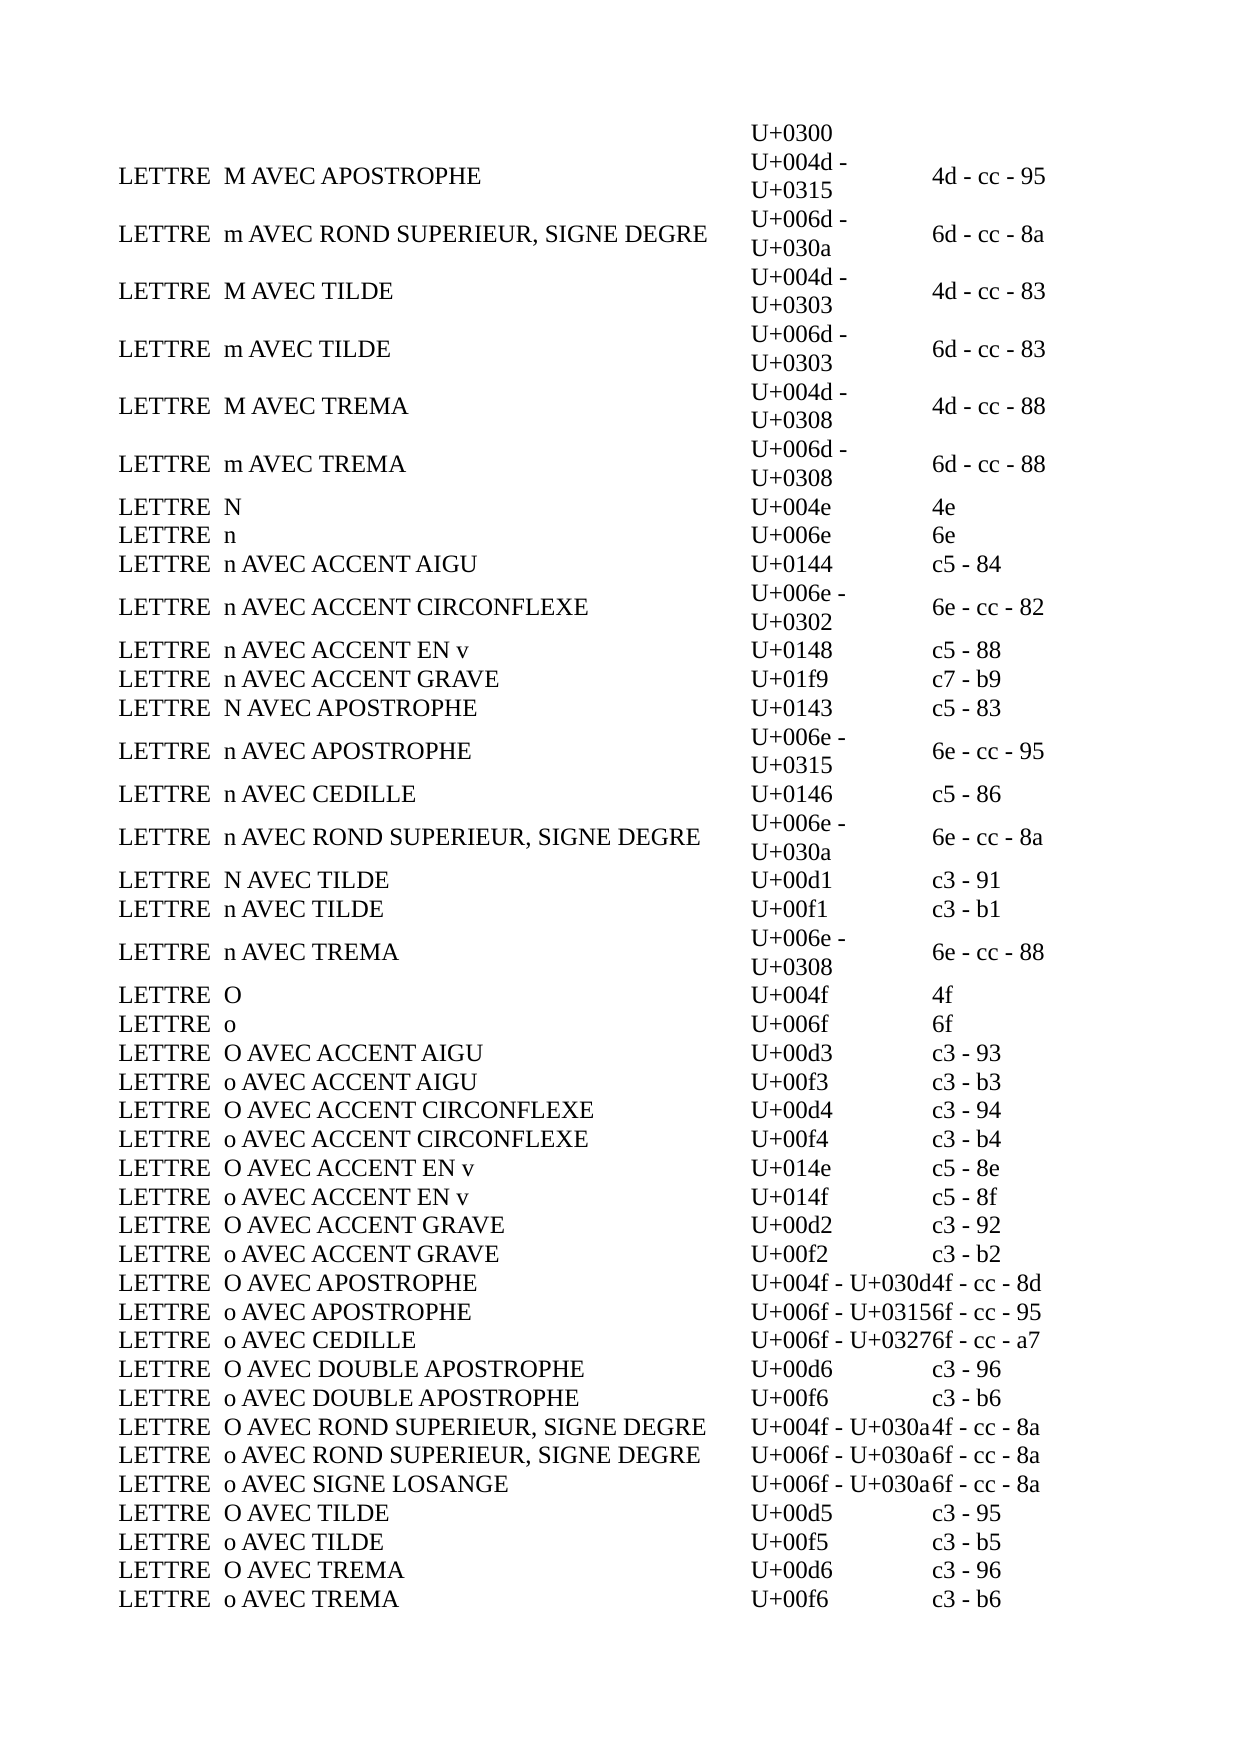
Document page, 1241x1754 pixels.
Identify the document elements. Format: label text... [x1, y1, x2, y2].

table_cell c5 - 8e [932, 1153, 1087, 1182]
table_cell c3 - b1 [932, 894, 1087, 923]
table_cell 6f - cc - 95 [932, 1297, 1087, 1326]
table_cell 4f [932, 981, 1087, 1009]
table_cell LETTRE o AVEC ACCENT CIRCONFLEXE [118, 1124, 751, 1153]
table_cell U+006f - U+0315 [751, 1297, 932, 1326]
table_cell U+006f - U+030a [751, 1469, 932, 1498]
table_cell LETTRE o AVEC TREMA [118, 1584, 751, 1613]
table_cell c3 - 95 [932, 1498, 1087, 1527]
table_cell LETTRE O AVEC ACCENT CIRCONFLEXE [118, 1096, 751, 1124]
table_cell 6e - cc - 88 [932, 923, 1087, 981]
table_cell U+006d - U+030a [751, 204, 932, 262]
table_cell U+004f - U+030d [751, 1268, 932, 1297]
table_cell c3 - 94 [932, 1096, 1087, 1124]
table_cell LETTRE n AVEC TREMA [118, 923, 751, 981]
table_cell LETTRE M AVEC APOSTROPHE [118, 147, 751, 204]
table_cell LETTRE m AVEC ROND SUPERIEUR, SIGNE DEGRE [118, 204, 751, 262]
table_cell - U+0300 [751, 118, 932, 147]
table_cell LETTRE n AVEC ROND SUPERIEUR, SIGNE DEGRE [118, 808, 751, 866]
table_cell c3 - b2 [932, 1239, 1087, 1268]
table_cell U+0144 [751, 549, 932, 578]
table_cell LETTRE n AVEC ACCENT EN v [118, 636, 751, 664]
table_cell U+006e - U+0308 [751, 923, 932, 981]
table_cell LETTRE o AVEC APOSTROPHE [118, 1297, 751, 1326]
table_cell 6f [932, 1009, 1087, 1038]
table_cell c3 - b6 [932, 1584, 1087, 1613]
table_cell c3 - 96 [932, 1556, 1087, 1584]
table_cell U+006e [751, 521, 932, 549]
table_cell U+004f [751, 981, 932, 1009]
table_cell LETTRE O AVEC ROND SUPERIEUR, SIGNE DEGRE [118, 1412, 751, 1441]
table_cell c5 - 84 [932, 549, 1087, 578]
table_cell U+00f6 [751, 1584, 932, 1613]
table_cell U+006f - U+030a [751, 1441, 932, 1469]
table_cell U+00f2 [751, 1239, 932, 1268]
table_cell 6d - cc - 88 [932, 434, 1087, 492]
table_cell U+004f - U+030a [751, 1412, 932, 1441]
table_cell U+006e - U+030a [751, 808, 932, 866]
table_cell LETTRE o AVEC ACCENT AIGU [118, 1067, 751, 1096]
table_cell 4f - cc - 8a [932, 1412, 1087, 1441]
table_cell LETTRE n AVEC CEDILLE [118, 779, 751, 808]
table_cell LETTRE O AVEC APOSTROPHE [118, 1268, 751, 1297]
table_cell LETTRE N AVEC TILDE [118, 866, 751, 894]
table_cell 6d - cc - 8a [932, 204, 1087, 262]
table_cell LETTRE m AVEC TREMA [118, 434, 751, 492]
table_cell U+00d6 [751, 1354, 932, 1383]
table_cell U+00d3 [751, 1038, 932, 1067]
table_cell 6e [932, 521, 1087, 549]
table_cell LETTRE o AVEC DOUBLE APOSTROPHE [118, 1383, 751, 1412]
table_cell 6e - cc - 82 [932, 578, 1087, 636]
table_cell LETTRE O AVEC TREMA [118, 1556, 751, 1584]
table_cell LETTRE n AVEC TILDE [118, 894, 751, 923]
table_cell U+00d4 [751, 1096, 932, 1124]
table_cell [932, 118, 1087, 147]
table_cell LETTRE n [118, 521, 751, 549]
table_cell U+006e - U+0315 [751, 722, 932, 779]
table_cell LETTRE o AVEC TILDE [118, 1527, 751, 1556]
table_cell LETTRE O AVEC ACCENT GRAVE [118, 1211, 751, 1239]
table_cell LETTRE o AVEC CEDILLE [118, 1326, 751, 1354]
table_cell LETTRE M AVEC TREMA [118, 377, 751, 434]
table_cell LETTRE o AVEC ACCENT EN v [118, 1182, 751, 1211]
table_cell U+00d5 [751, 1498, 932, 1527]
table_cell c5 - 8f [932, 1182, 1087, 1211]
table_cell LETTRE n AVEC ACCENT CIRCONFLEXE [118, 578, 751, 636]
table_cell 4f - cc - 8d [932, 1268, 1087, 1297]
table_cell LETTRE n AVEC ACCENT GRAVE [118, 664, 751, 693]
table_cell U+00f5 [751, 1527, 932, 1556]
table_cell 6e - cc - 8a [932, 808, 1087, 866]
table_cell LETTRE o AVEC ROND SUPERIEUR, SIGNE DEGRE [118, 1441, 751, 1469]
table_cell U+00d2 [751, 1211, 932, 1239]
table_cell U+004d - U+0315 [751, 147, 932, 204]
table_cell U+0146 [751, 779, 932, 808]
table_cell U+014f [751, 1182, 932, 1211]
table_cell 6f - cc - 8a [932, 1469, 1087, 1498]
table_cell U+0148 [751, 636, 932, 664]
table_cell 6d - cc - 83 [932, 319, 1087, 377]
table_cell LETTRE m AVEC TILDE [118, 319, 751, 377]
table_cell U+01f9 [751, 664, 932, 693]
table_cell U+004d - U+0303 [751, 262, 932, 319]
table_cell U+014e [751, 1153, 932, 1182]
table_cell U+0143 [751, 693, 932, 722]
table_cell LETTRE n AVEC APOSTROPHE [118, 722, 751, 779]
table_cell U+00f6 [751, 1383, 932, 1412]
table_cell LETTRE N [118, 492, 751, 521]
table_cell U+00f3 [751, 1067, 932, 1096]
table_cell LETTRE O AVEC ACCENT EN v [118, 1153, 751, 1182]
table_cell c5 - 88 [932, 636, 1087, 664]
table_cell 4e [932, 492, 1087, 521]
table_cell LETTRE O AVEC TILDE [118, 1498, 751, 1527]
table_cell LETTRE M AVEC TILDE [118, 262, 751, 319]
table_cell 4d - cc - 83 [932, 262, 1087, 319]
table_cell U+006e - U+0302 [751, 578, 932, 636]
table_cell U+00d6 [751, 1556, 932, 1584]
table_cell c7 - b9 [932, 664, 1087, 693]
table_cell 4d - cc - 88 [932, 377, 1087, 434]
table_cell c3 - 92 [932, 1211, 1087, 1239]
table_cell 4d - cc - 95 [932, 147, 1087, 204]
table_cell U+006f [751, 1009, 932, 1038]
table_cell LETTRE n AVEC ACCENT AIGU [118, 549, 751, 578]
table_cell c3 - b5 [932, 1527, 1087, 1556]
table_cell c3 - 93 [932, 1038, 1087, 1067]
table_cell [118, 118, 751, 147]
table_cell U+006f - U+0327 [751, 1326, 932, 1354]
table_cell 6f - cc - 8a [932, 1441, 1087, 1469]
table_cell c3 - b6 [932, 1383, 1087, 1412]
table_cell c3 - 96 [932, 1354, 1087, 1383]
table_cell c5 - 86 [932, 779, 1087, 808]
table_cell U+00d1 [751, 866, 932, 894]
table_cell LETTRE o [118, 1009, 751, 1038]
table_cell U+006d - U+0303 [751, 319, 932, 377]
table_cell LETTRE o AVEC ACCENT GRAVE [118, 1239, 751, 1268]
table_cell U+004d - U+0308 [751, 377, 932, 434]
table_cell LETTRE O AVEC ACCENT AIGU [118, 1038, 751, 1067]
table_cell U+00f1 [751, 894, 932, 923]
table_cell LETTRE N AVEC APOSTROPHE [118, 693, 751, 722]
table_cell c3 - 91 [932, 866, 1087, 894]
table_cell c5 - 83 [932, 693, 1087, 722]
table_cell U+004e [751, 492, 932, 521]
table_cell LETTRE o AVEC SIGNE LOSANGE [118, 1469, 751, 1498]
table_cell LETTRE O AVEC DOUBLE APOSTROPHE [118, 1354, 751, 1383]
table_cell 6f - cc - a7 [932, 1326, 1087, 1354]
table_cell LETTRE O [118, 981, 751, 1009]
table_cell 6e - cc - 95 [932, 722, 1087, 779]
table_cell c3 - b3 [932, 1067, 1087, 1096]
table_cell U+006d - U+0308 [751, 434, 932, 492]
table_cell U+00f4 [751, 1124, 932, 1153]
table_cell c3 - b4 [932, 1124, 1087, 1153]
